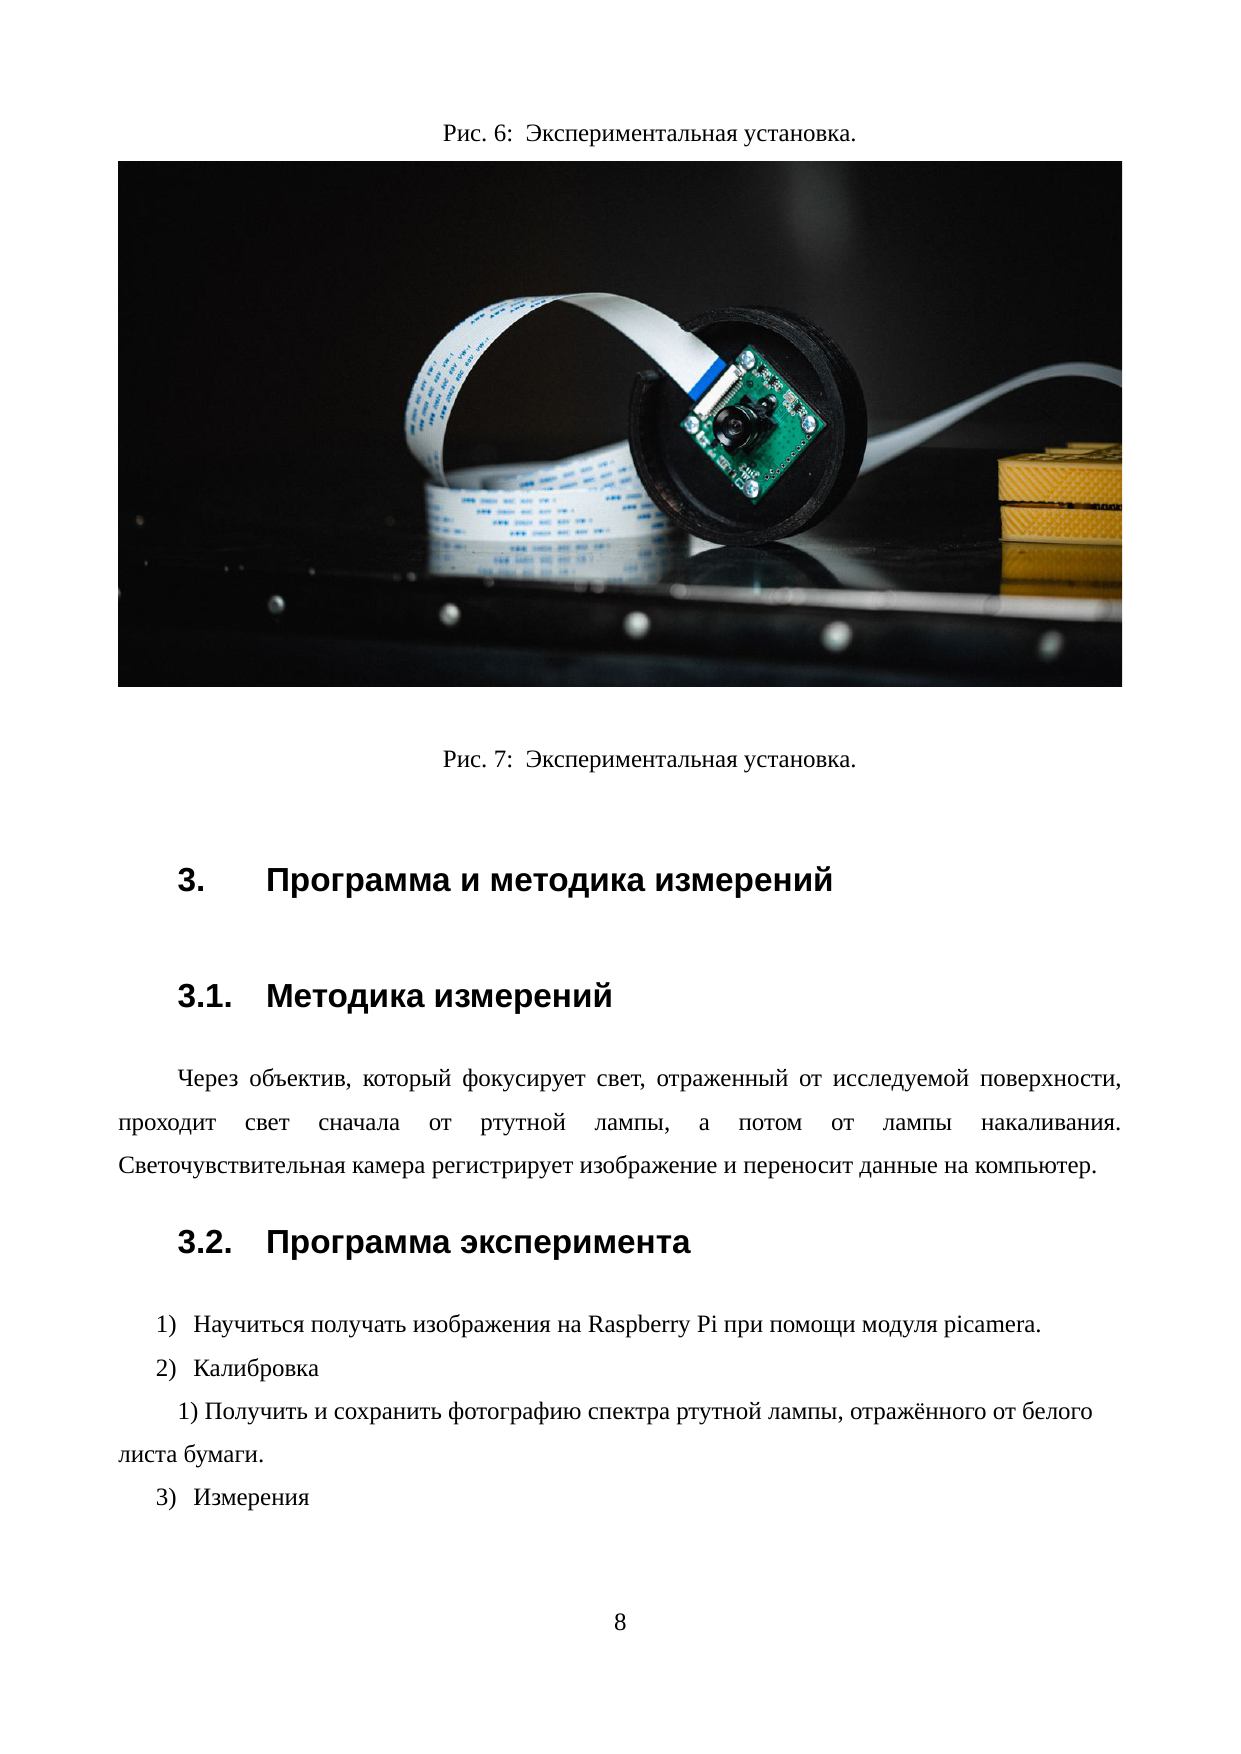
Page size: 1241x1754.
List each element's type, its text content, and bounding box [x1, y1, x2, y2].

subtitle Методика измерений [118, 976, 1122, 1015]
list Научиться получать изображения на Raspberry Pi при помощи модуля picamera. [156, 1309, 1122, 1338]
subtitle Программа и методика измерений [118, 860, 1122, 898]
text Через объектив, который фокусирует свет, отраженный от исследуемой поверхности, проходит свет сначала от ртутной лампы, а потом от лампы накаливания. Светочувствительная камера регистрирует изображение и переносит данные на компьютер. [118, 1063, 1122, 1178]
text 1) Получить и сохранить фотографию спектра ртутной лампы, отражённого от белого листа бумаги. [118, 1396, 1122, 1468]
picture [118, 161, 1123, 687]
list Измерения [156, 1482, 1122, 1511]
subtitle Программа эксперимента [118, 1222, 1122, 1261]
list Калибровка [156, 1353, 1122, 1381]
text Рис. 6: Экспериментальная установка. [118, 118, 1122, 147]
text Рис. 7: Экспериментальная установка. [118, 744, 1122, 773]
